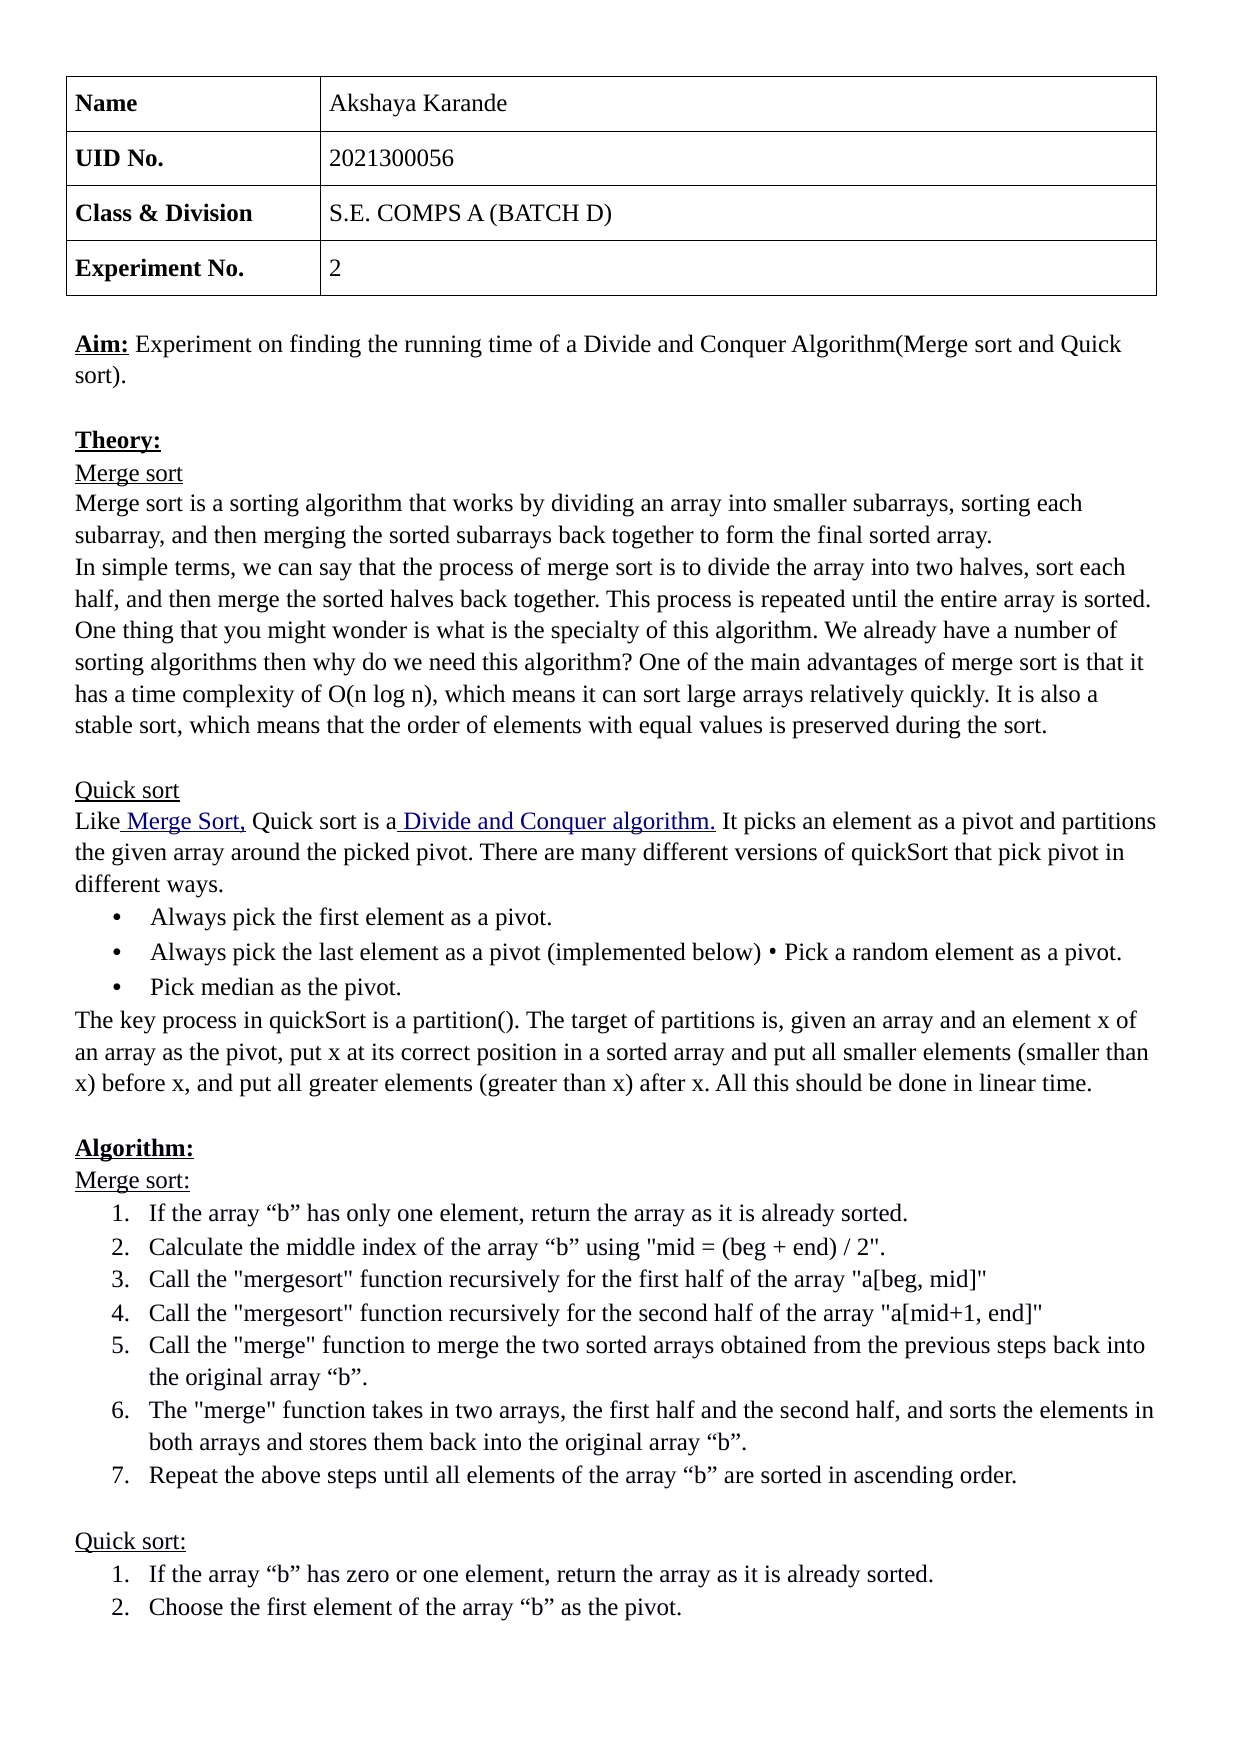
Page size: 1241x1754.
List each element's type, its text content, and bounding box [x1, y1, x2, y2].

text Theory: [75, 425, 1161, 454]
list Always pick the last element as a pivot (implemented below) • Pick a random element as a pivot. [112, 934, 1161, 968]
list Repeat the above steps until all elements of the array “b” are sorted in ascending order. [148, 1460, 1161, 1489]
table_cell S.E. COMPS A (BATCH D) [321, 186, 1156, 240]
text Merge sort: [74, 1166, 1161, 1194]
text Merge sort [74, 458, 1161, 486]
text Merge sort is a sorting algorithm that works by dividing an array into smaller subarrays, sorting each subarray, and then merging the sorted subarrays back together to form the final sorted array. [74, 488, 1161, 549]
list Always pick the first element as a pivot. [150, 901, 1161, 930]
text The key process in quickSort is a partition(). The target of partitions is, given an array and an element x of an array as the pivot, put x at its correct position in a sorted array and put all smaller elements (smaller than x) before x, and put all greater elements (greater than x) after x. All this should be done in linear time. [74, 1005, 1161, 1097]
list The "merge" function takes in two arrays, the first half and the second half, and sorts the elements in both arrays and stores them back into the original array “b”. [111, 1396, 1161, 1456]
table_cell 2021300056 [321, 132, 1156, 185]
list Calculate the middle index of the array “b” using "mid = (beg + end) / 2". [148, 1232, 1161, 1260]
table_cell Class & Division [67, 186, 320, 240]
text Quick sort [74, 775, 1161, 804]
list Call the "mergesort" function recursively for the first half of the array "a[beg, mid]" [111, 1264, 1161, 1293]
list Pick median as the pivot. [112, 972, 1161, 1001]
text Algorithm: [74, 1133, 1161, 1162]
list Call the "merge" function to merge the two sorted arrays obtained from the previous steps back into the original array “b”. [111, 1331, 1161, 1391]
text Aim: Experiment on finding the running time of a Divide and Conquer Algorithm(Merge sort and Quick sort). [74, 329, 1161, 389]
text Quick sort: [74, 1526, 1161, 1554]
list If the array “b” has only one element, return the array as it is already sorted. [111, 1198, 1161, 1227]
table_header Name [67, 77, 320, 131]
table_cell 2 [321, 241, 1156, 295]
text Like Merge Sort, Quick sort is a Divide and Conquer algorithm. It picks an element as a pivot and partitions the given array around the picked pivot. There are many different versions of quickSort that pick pivot in different ways. [74, 806, 1161, 898]
text In simple terms, we can say that the process of merge sort is to divide the array into two halves, sort each half, and then merge the sorted halves back together. This process is repeated until the entire array is sorted. One thing that you might wonder is what is the specialty of this algorithm. We already have a number of sorting algorithms then why do we need this algorithm? One of the main advantages of merge sort is that it has a time complexity of O(n log n), which means it can sort large arrays relatively quickly. It is also a stable sort, which means that the order of elements with equal values is preserved during the sort. [74, 552, 1161, 739]
list Choose the first element of the array “b” as the pivot. [148, 1592, 1161, 1621]
list If the array “b” has zero or one element, return the array as it is already sorted. [148, 1559, 1161, 1587]
table_header Akshaya Karande [321, 77, 1156, 131]
table_cell UID No. [67, 132, 320, 185]
table_cell Experiment No. [67, 241, 320, 295]
list Call the "mergesort" function recursively for the second half of the array "a[mid+1, end]" [148, 1298, 1161, 1326]
